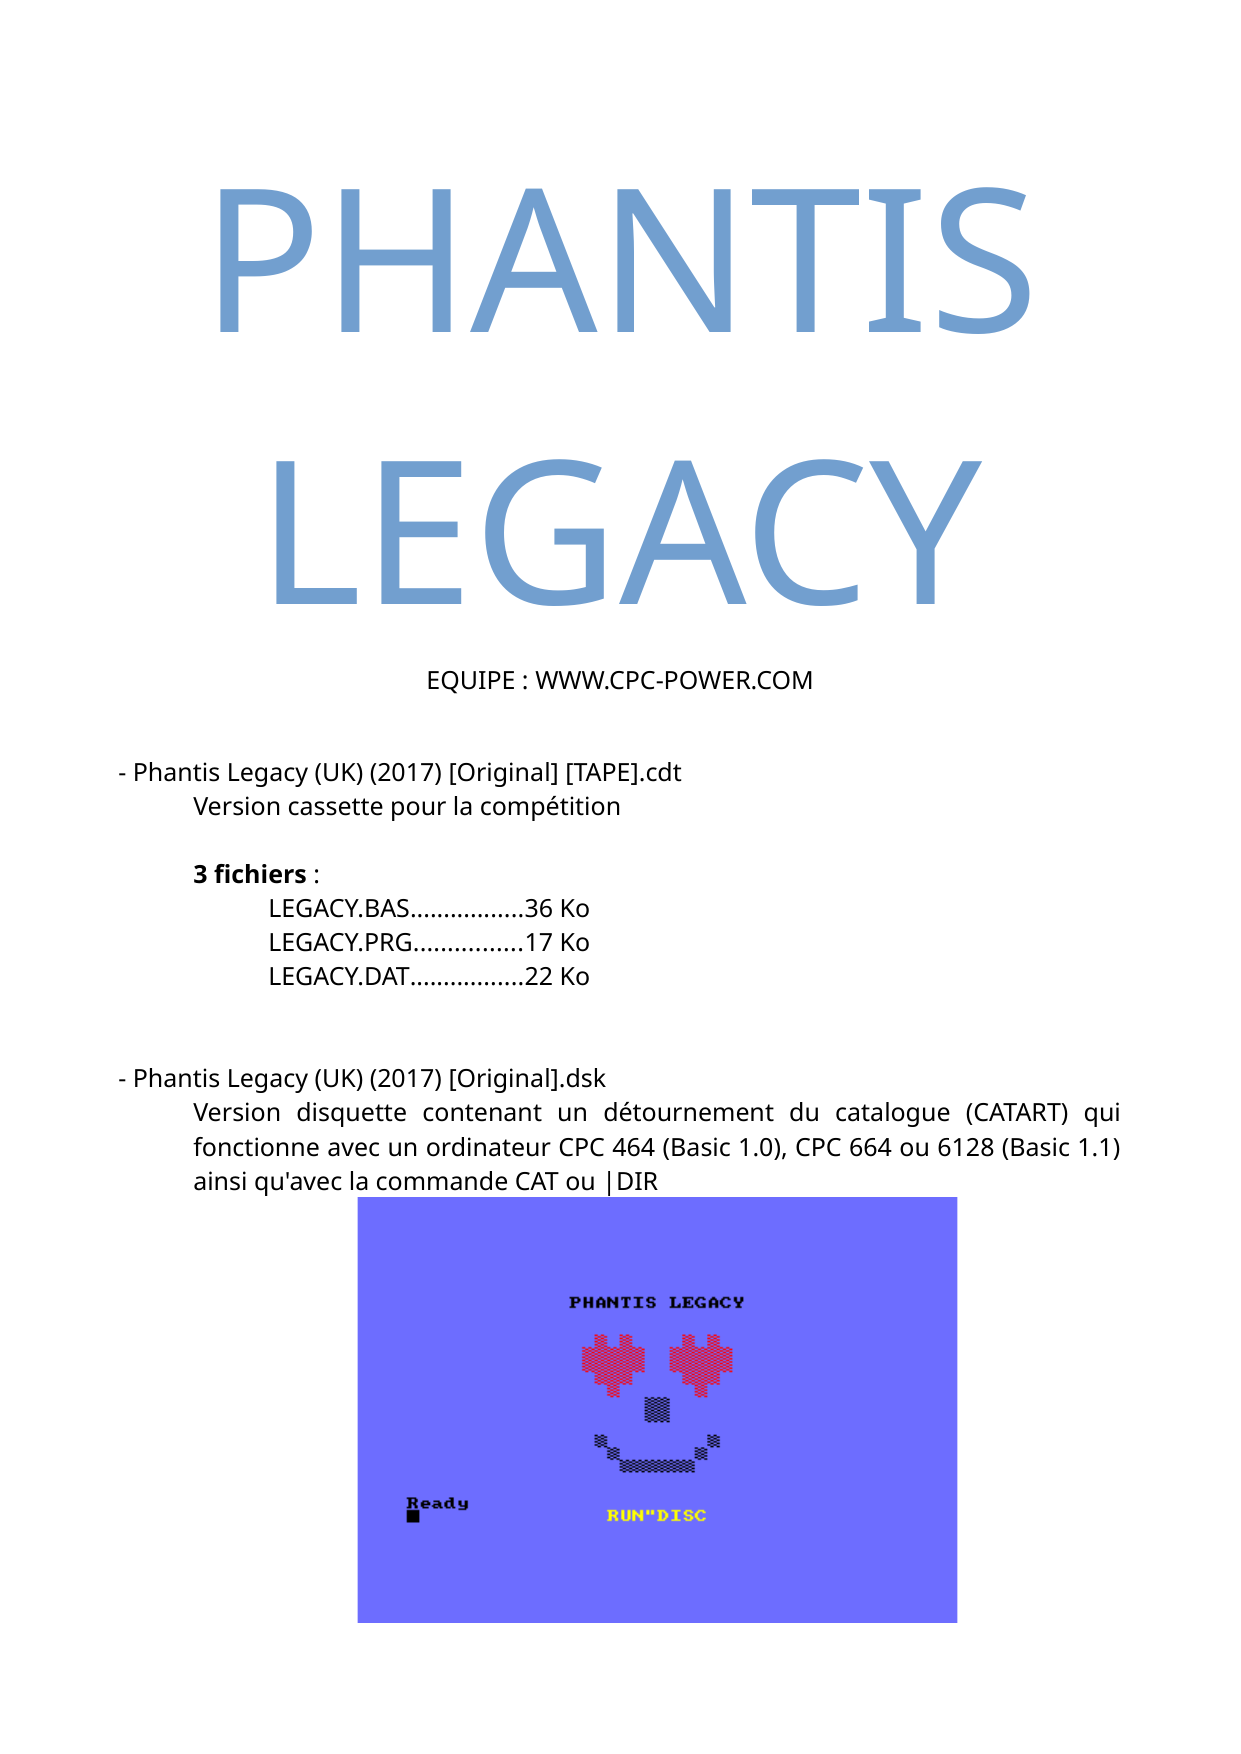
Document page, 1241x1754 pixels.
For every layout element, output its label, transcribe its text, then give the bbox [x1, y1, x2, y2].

text EQUIPE : WWW.CPC-POWER.COM [118, 663, 1122, 697]
text Version cassette pour la compétition [193, 788, 1122, 823]
text LEGACY.DAT 22 Ko [268, 959, 1122, 993]
text Version disquette contenant un détournement du catalogue (CATART) qui fonctionne avec un ordinateur CPC 464 (Basic 1.0), CPC 664 ou 6128 (Basic 1.1) ainsi qu'avec la commande CAT ou |DIR [193, 1095, 1122, 1197]
text - Phantis Legacy (UK) (2017) [Original].dsk [118, 1061, 1122, 1095]
text PHANTIS LEGACY [118, 118, 1122, 663]
text LEGACY.BAS 36 Ko [268, 891, 1122, 925]
picture [357, 1197, 958, 1623]
text 3 fichiers : [193, 857, 1122, 891]
text LEGACY.PRG 17 Ko [268, 925, 1122, 959]
text - Phantis Legacy (UK) (2017) [Original] [TAPE].cdt [118, 754, 1122, 788]
